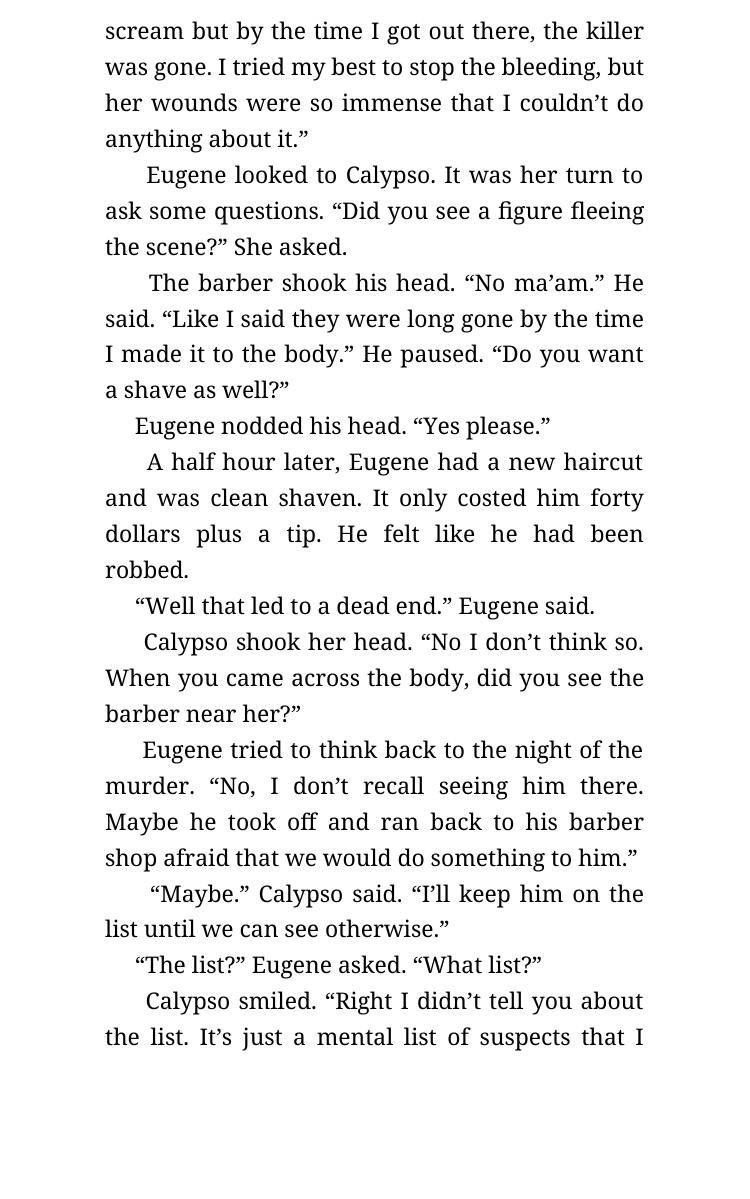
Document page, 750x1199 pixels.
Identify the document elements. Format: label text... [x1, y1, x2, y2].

text “Well that led to a dead end.” Eugene said. [105, 590, 645, 621]
text A half hour later, Eugene had a new haircut and was clean shaven. It only costed him forty dollars plus a tip. He felt like he had been robbed. [105, 446, 645, 585]
text “Maybe.” Calypso said. “I’ll keep him on the list until we can see otherwise.” [105, 877, 645, 945]
text “The list?” Eugene asked. “What list?” [105, 949, 645, 981]
text scream but by the time I got out there, the killer was gone. I tried my best to stop the bleeding, but her wounds were so immense that I couldn’t do anything about it.” [105, 15, 645, 154]
text Eugene looked to Calypso. It was her turn to ask some questions. “Did you see a figure fleeing the scene?” She asked. [105, 159, 645, 262]
text Eugene tried to think back to the night of the murder. “No, I don’t recall seeing him there. Maybe he took off and ran back to his barber shop afraid that we would do something to him.” [105, 734, 645, 873]
text Eugene nodded his head. “Yes please.” [105, 410, 645, 442]
text Calypso shook her head. “No I don’t think so. When you came across the body, did you see the barber near her?” [105, 626, 645, 729]
text The barber shook his head. “No ma’am.” He said. “Like I said they were long gone by the time I made it to the body.” He paused. “Do you want a shave as well?” [105, 267, 645, 406]
text Calypso smiled. “Right I didn’t tell you about the list. It’s just a mental list of suspects that I [105, 985, 645, 1052]
